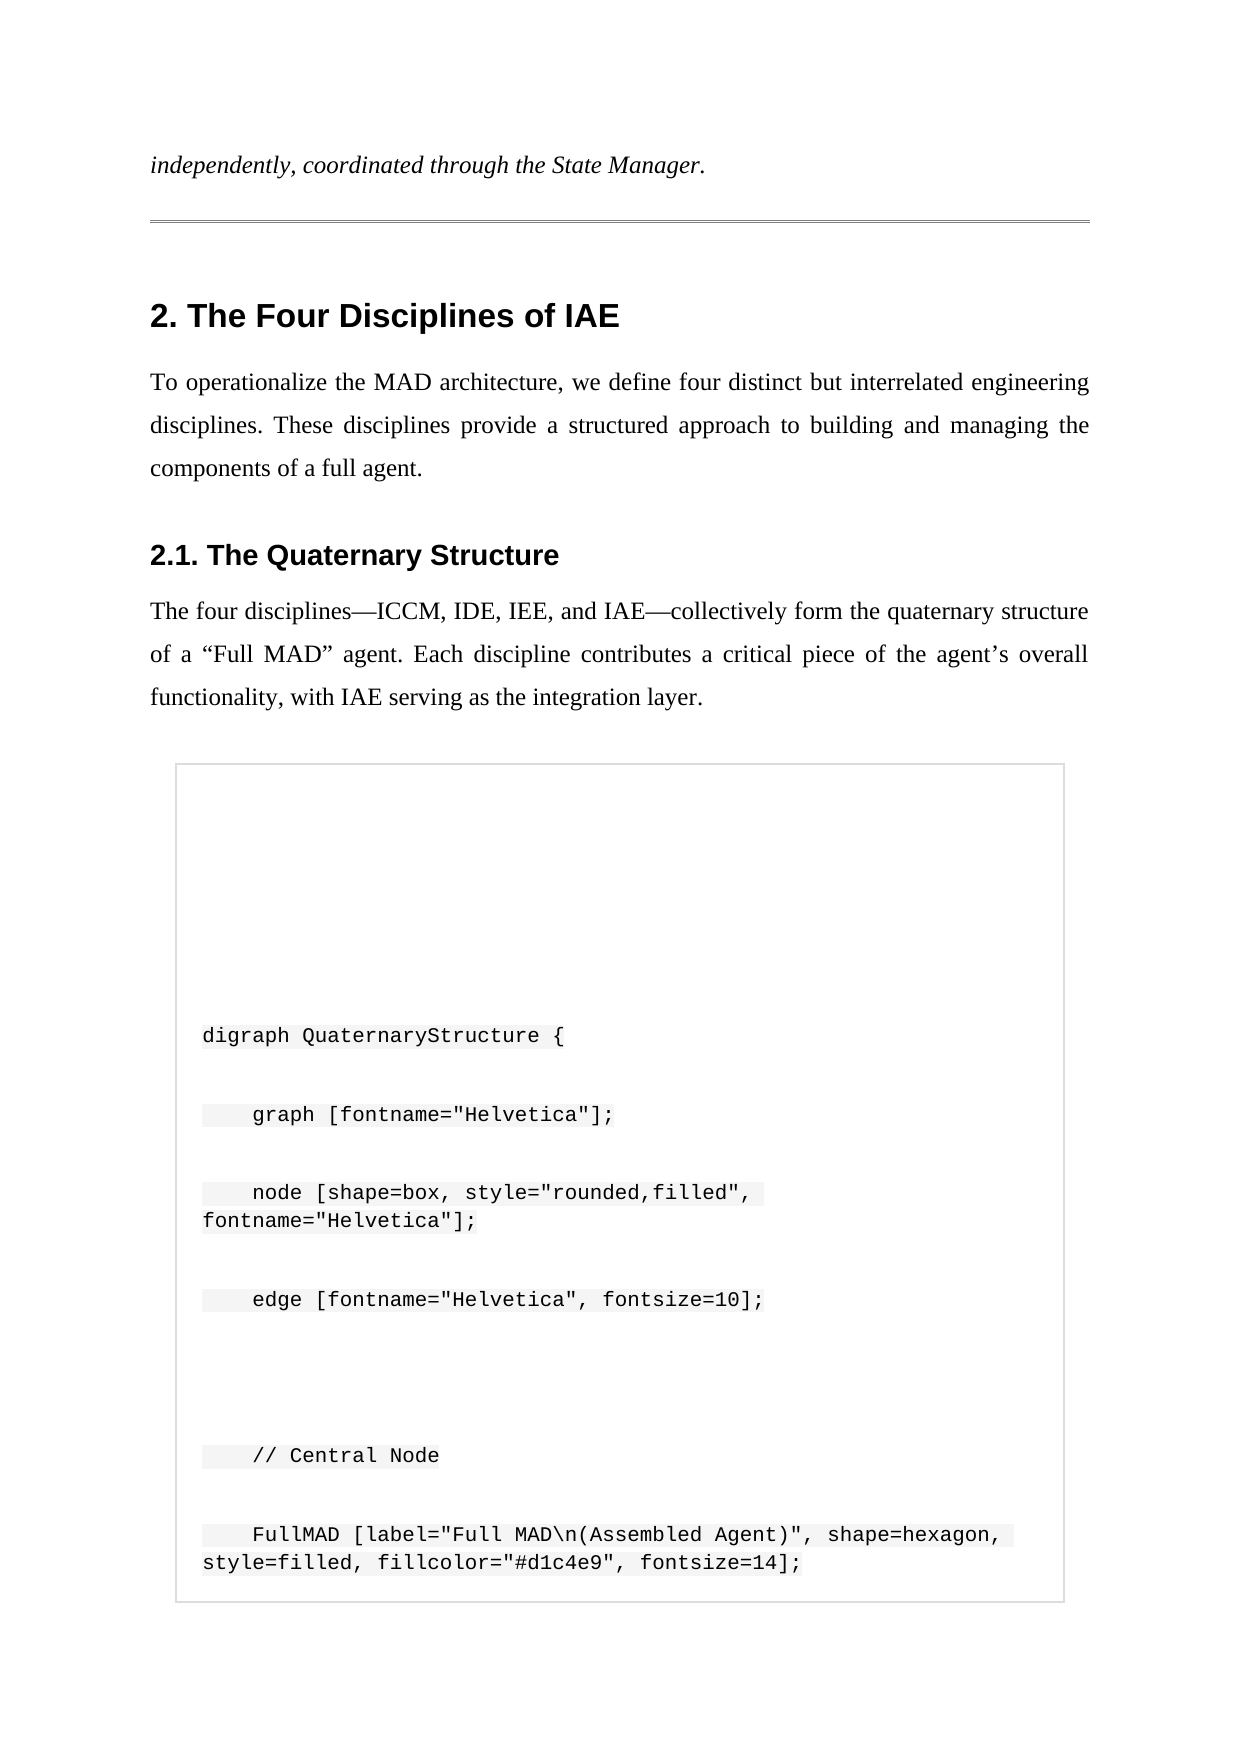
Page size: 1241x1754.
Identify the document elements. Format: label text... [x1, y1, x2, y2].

text node [shape=box, style="rounded,filled", fontname="Helvetica"]; [177, 1155, 1063, 1234]
text The four disciplines—ICCM, IDE, IEE, and IAE—collectively form the quaternary structure of a “Full MAD” agent. Each discipline contributes a critical piece of the agent’s overall functionality, with IAE serving as the integration layer. [150, 596, 1090, 711]
text independently, coordinated through the State Manager. [150, 150, 1090, 179]
subtitle 2. The Four Disciplines of IAE [150, 296, 1090, 335]
text FullMAD [label="Full MAD\n(Assembled Agent)", shape=hexagon, style=filled, fillcolor="#d1c4e9", fontsize=14]; [177, 1496, 1063, 1601]
text digraph QuaternaryStructure { [177, 998, 1063, 1049]
text // Central Node [177, 1418, 1063, 1469]
text To operationalize the MAD architecture, we define four distinct but interrelated engineering disciplines. These disciplines provide a structured approach to building and managing the components of a full agent. [150, 367, 1090, 482]
text graph [fontname="Helvetica"]; [177, 1076, 1063, 1127]
subtitle 2.1. The Quaternary Structure [150, 538, 1090, 571]
text edge [fontname="Helvetica", fontsize=10]; [177, 1261, 1063, 1312]
